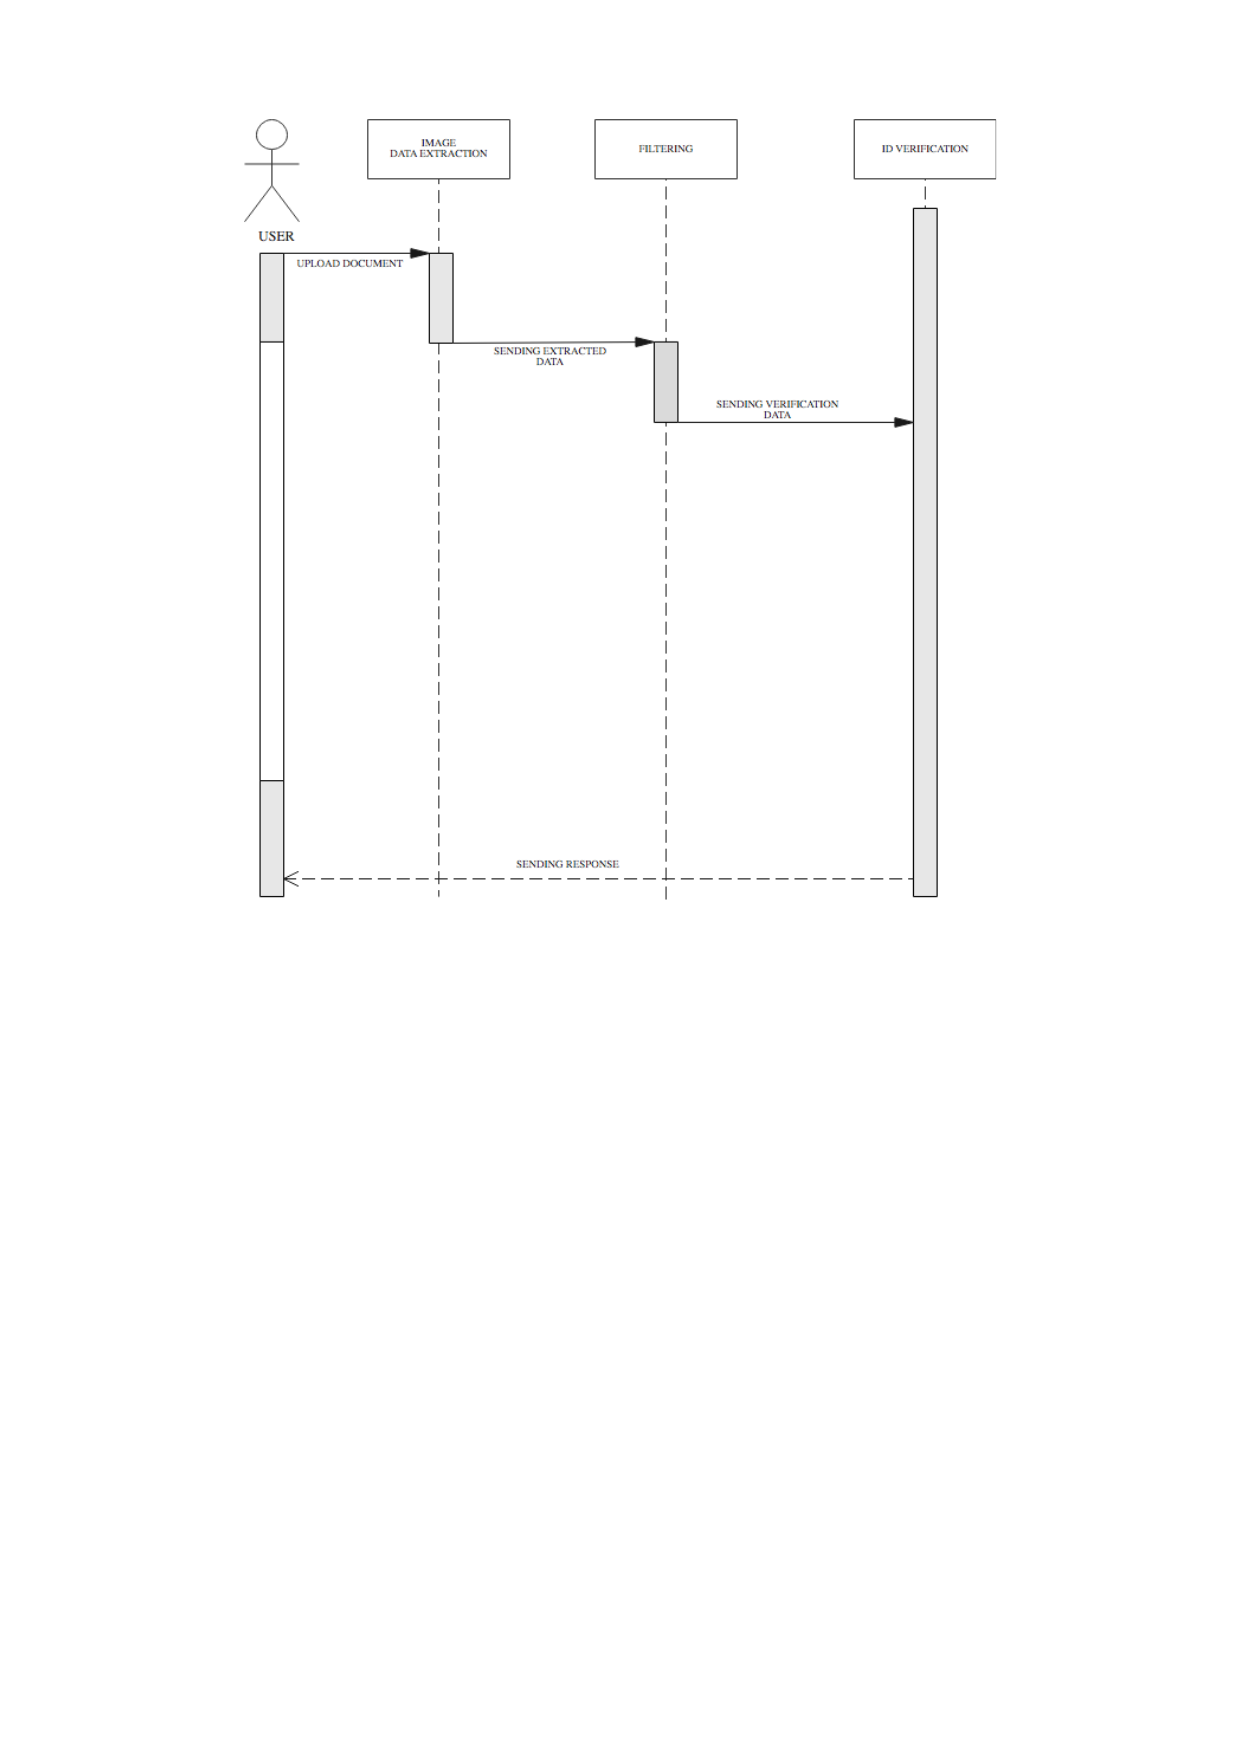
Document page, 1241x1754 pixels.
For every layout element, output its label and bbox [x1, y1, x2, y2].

picture [243, 118, 997, 902]
